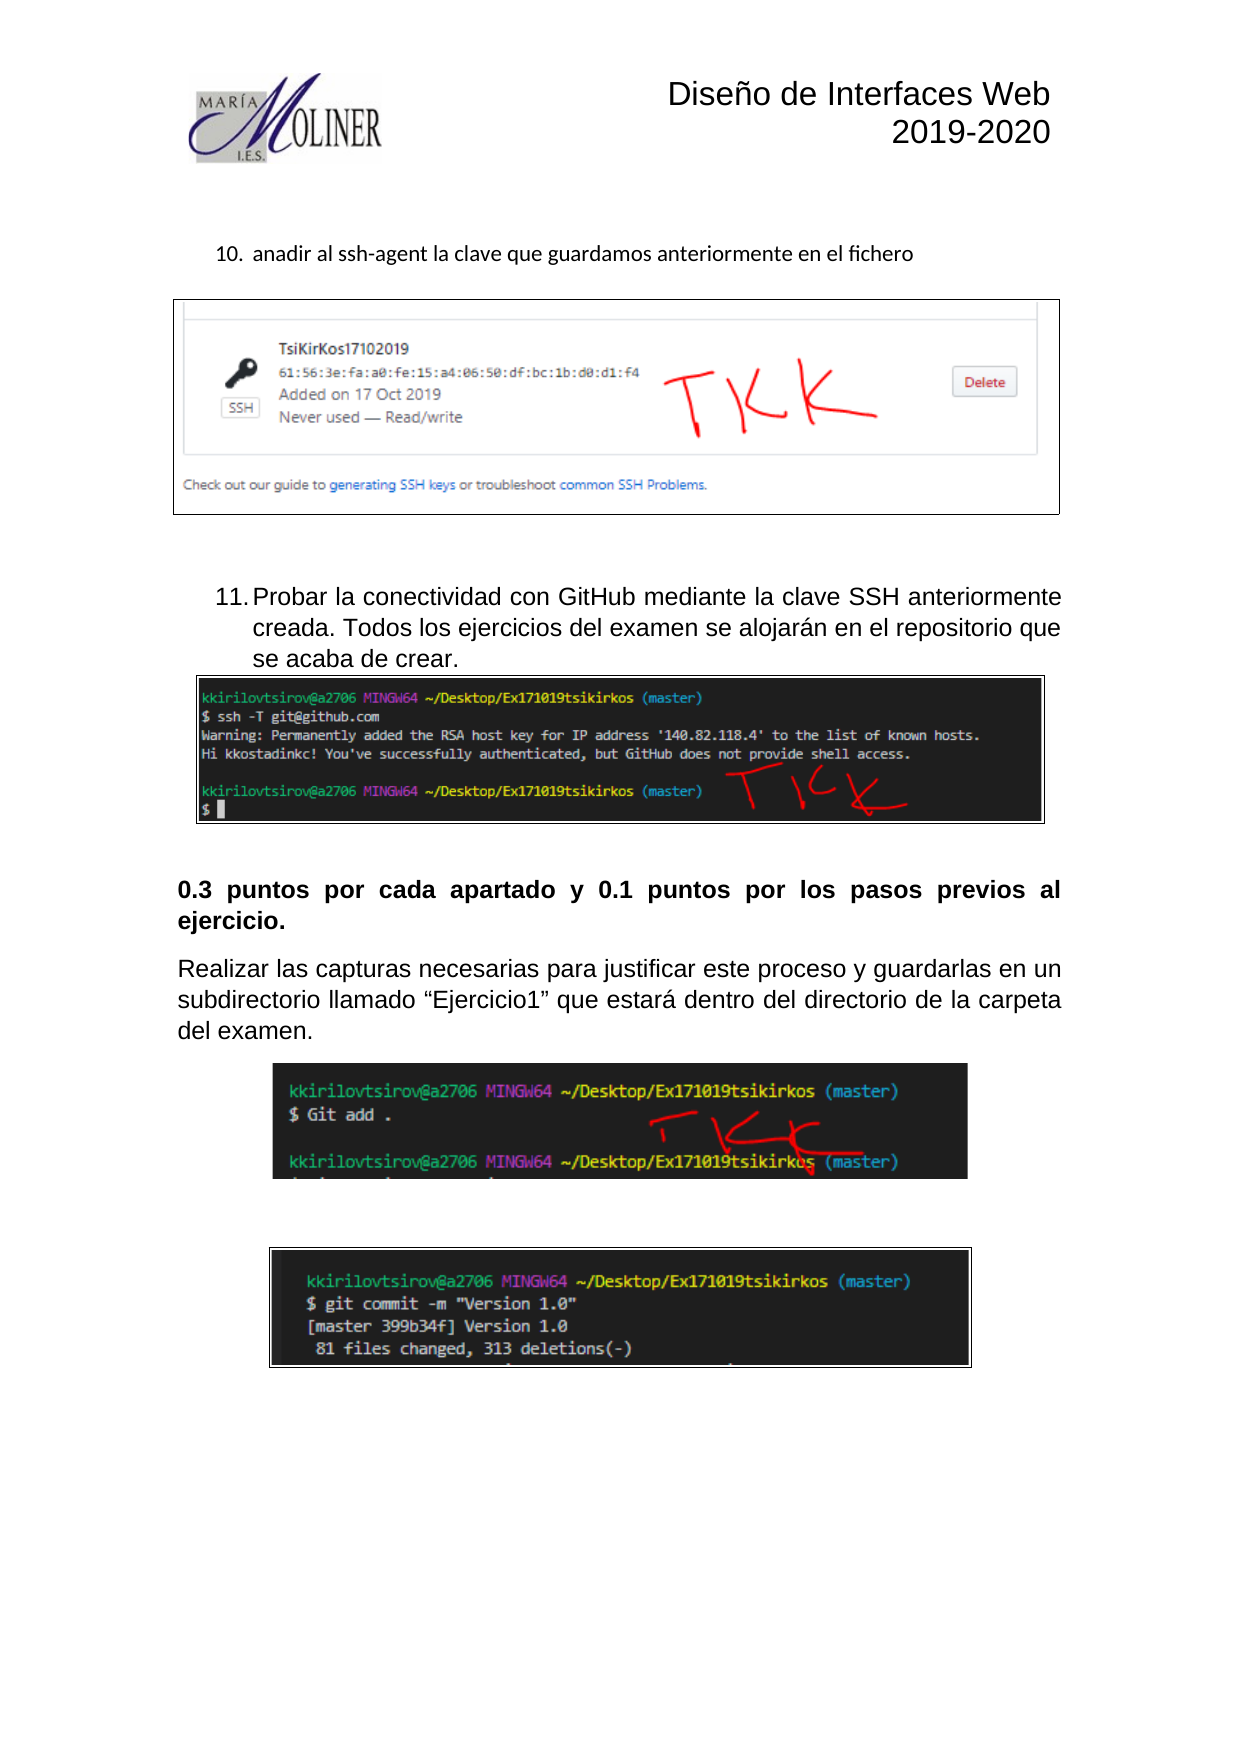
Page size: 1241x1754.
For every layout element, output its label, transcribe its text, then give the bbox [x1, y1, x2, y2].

picture [272, 1063, 968, 1179]
picture [176, 302, 1057, 511]
picture [271, 1250, 969, 1365]
list Probar la conectividad con GitHub mediante la clave SSH anteriormente creada. Todos los ejercicios del examen se alojarán en el repositorio que se acaba de crear. [215, 582, 1063, 673]
text Realizar las capturas necesarias para justificar este proceso y guardarlas en un subdirectorio llamado “Ejercicio1” que estará dentro del directorio de la carpeta del examen. [177, 954, 1063, 1044]
text 0.3 puntos por cada apartado y 0.1 puntos por los pasos previos al ejercicio. [177, 875, 1063, 935]
picture [198, 678, 1042, 821]
picture [188, 73, 383, 164]
list anadir al ssh-agent la clave que guardamos anteriormente en el fichero [215, 239, 1063, 267]
